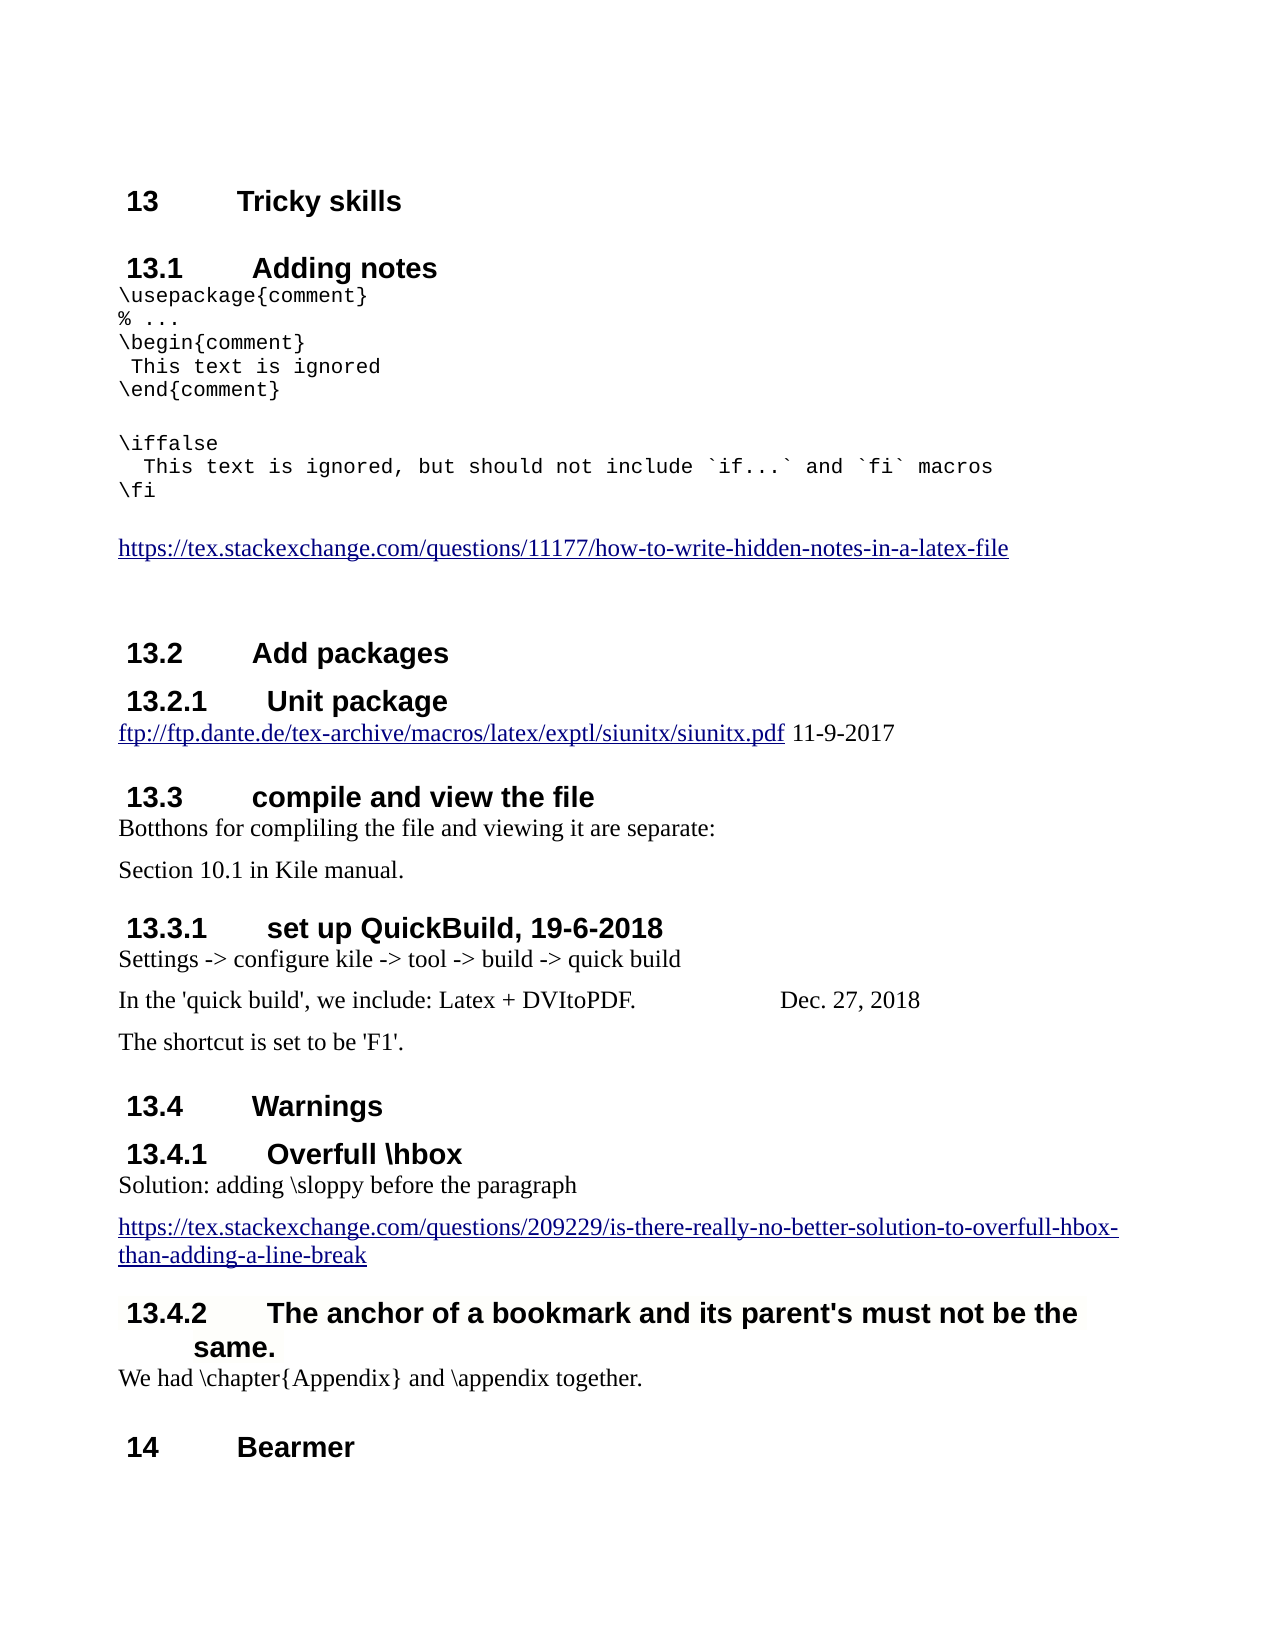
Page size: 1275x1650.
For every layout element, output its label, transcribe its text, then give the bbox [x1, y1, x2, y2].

text The shortcut is set to be 'F1'. [118, 1027, 1157, 1055]
text https://tex.stackexchange.com/questions/11177/how-to-write-hidden-notes-in-a-latex-file [118, 533, 1157, 562]
subtitle Add packages [118, 636, 1157, 670]
text \fi [118, 480, 1157, 503]
text \begin{comment} [118, 332, 1157, 356]
subtitle set up QuickBuild, 19-6-2018 [118, 911, 1157, 944]
text ftp://ftp.dante.de/tex-archive/macros/latex/exptl/siunitx/siunitx.pdf 11-9-2017 [118, 718, 1157, 747]
text Botthons for compliling the file and viewing it are separate: [118, 813, 1157, 842]
text \end{comment} [118, 379, 1157, 403]
subtitle Tricky skills [118, 184, 1157, 218]
text https://tex.stackexchange.com/questions/209229/is-there-really-no-better-solution-to-overfull-hbox-than-adding-a-line-break [118, 1212, 1157, 1269]
text We had \chapter{Appendix} and \appendix together. [118, 1363, 1157, 1392]
text Settings -> configure kile -> tool -> build -> quick build [118, 944, 1157, 973]
subtitle Adding notes [118, 251, 1157, 285]
text This text is ignored, but should not include `if...` and `fi` macros [118, 456, 1157, 480]
subtitle Bearmer [118, 1429, 1157, 1463]
text \usepackage{comment} [118, 285, 1157, 308]
subtitle compile and view the file [118, 780, 1157, 813]
subtitle Warnings [118, 1089, 1157, 1122]
text Section 10.1 in Kile manual. [118, 855, 1157, 883]
subtitle Overfull \hbox [118, 1137, 1157, 1170]
text \iffalse [118, 432, 1157, 456]
subtitle The anchor of a bookmark and its parent's must not be the same. [118, 1296, 1157, 1363]
text Solution: adding \sloppy before the paragraph [118, 1170, 1157, 1199]
text % ... [118, 308, 1157, 332]
text This text is ignored [118, 356, 1157, 379]
subtitle Unit package [118, 684, 1157, 718]
text In the 'quick build', we include: Latex + DVItoPDF. Dec. 27, 2018 [118, 985, 1157, 1014]
